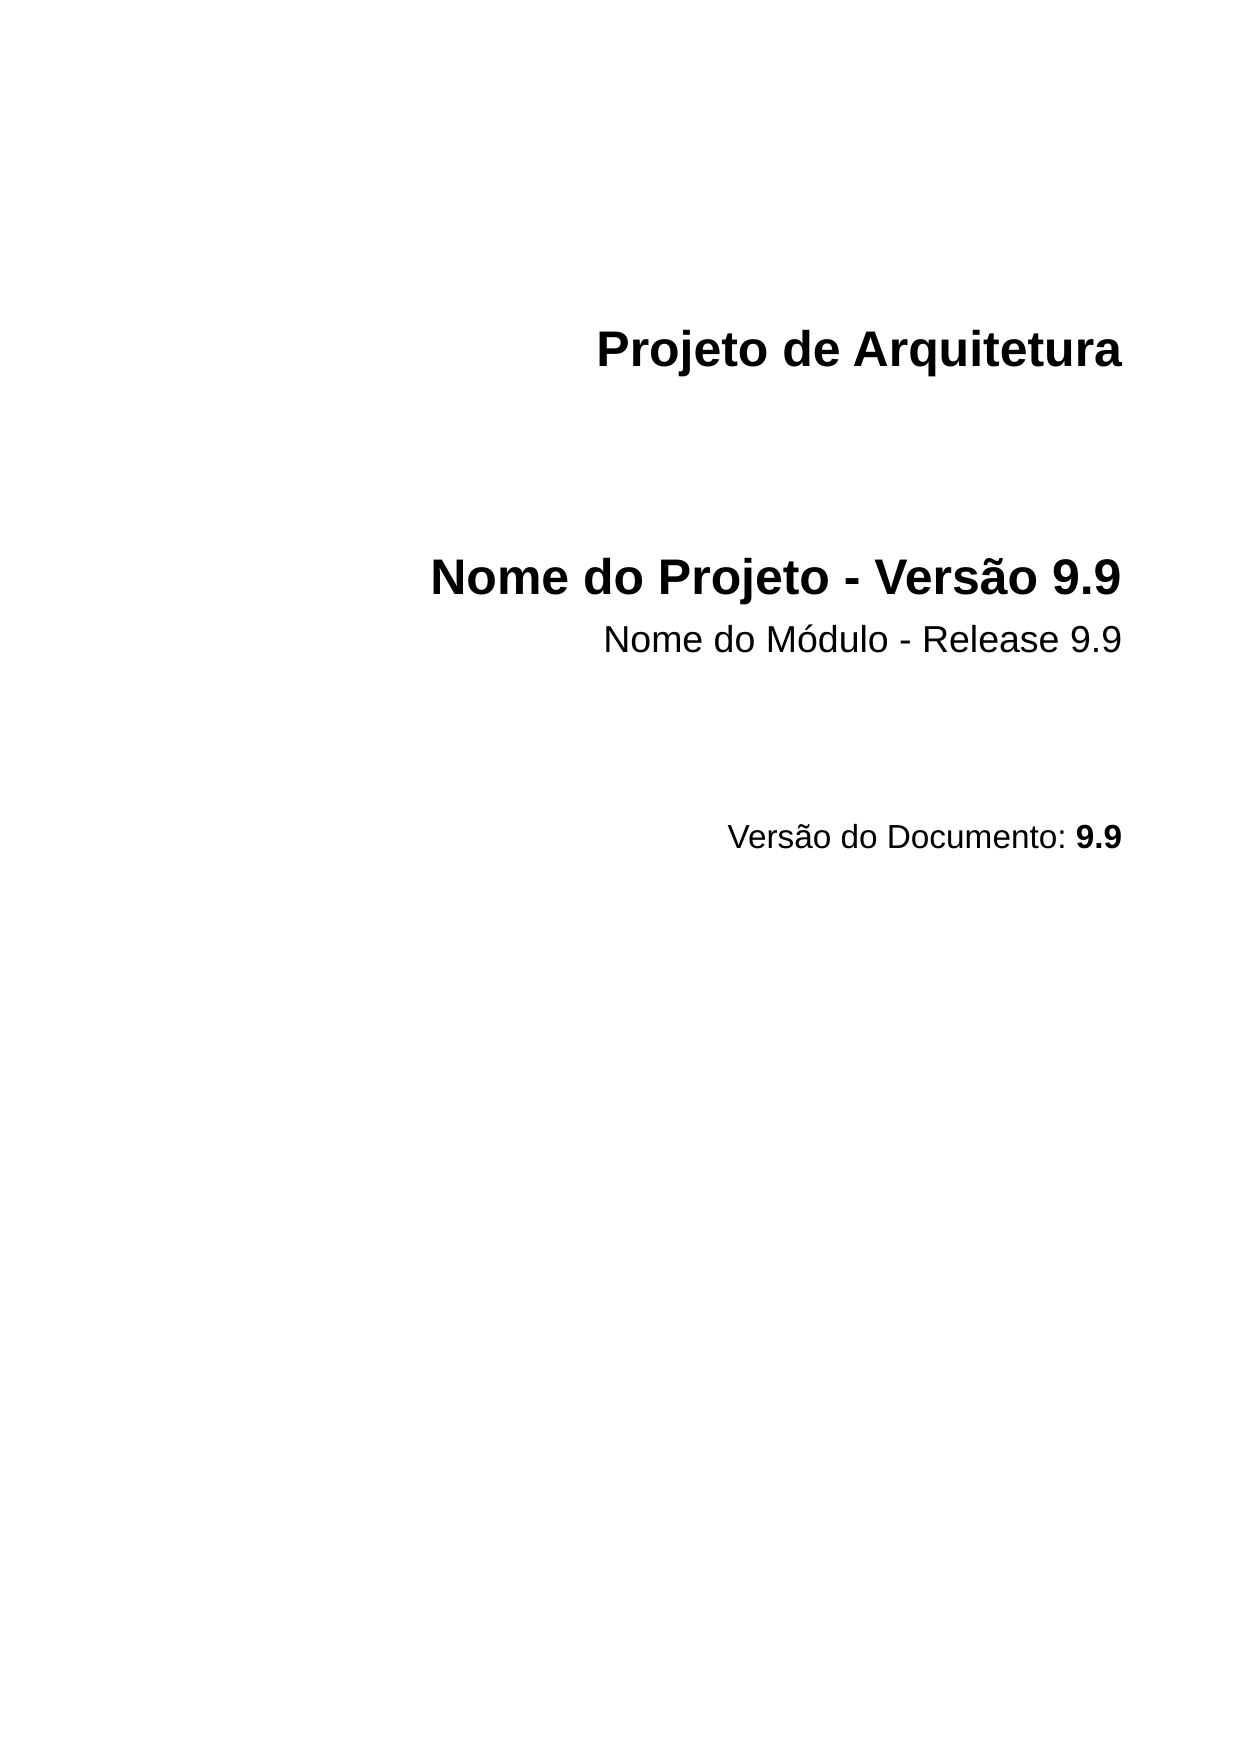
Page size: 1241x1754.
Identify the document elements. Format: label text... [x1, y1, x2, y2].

text Versão do Documento: 9.9 [118, 817, 1122, 855]
text Nome do Projeto - Versão 9.9 [118, 547, 1122, 605]
text Nome do Módulo - Release 9.9 [118, 617, 1122, 661]
text Projeto de Arquitetura [118, 319, 1122, 377]
